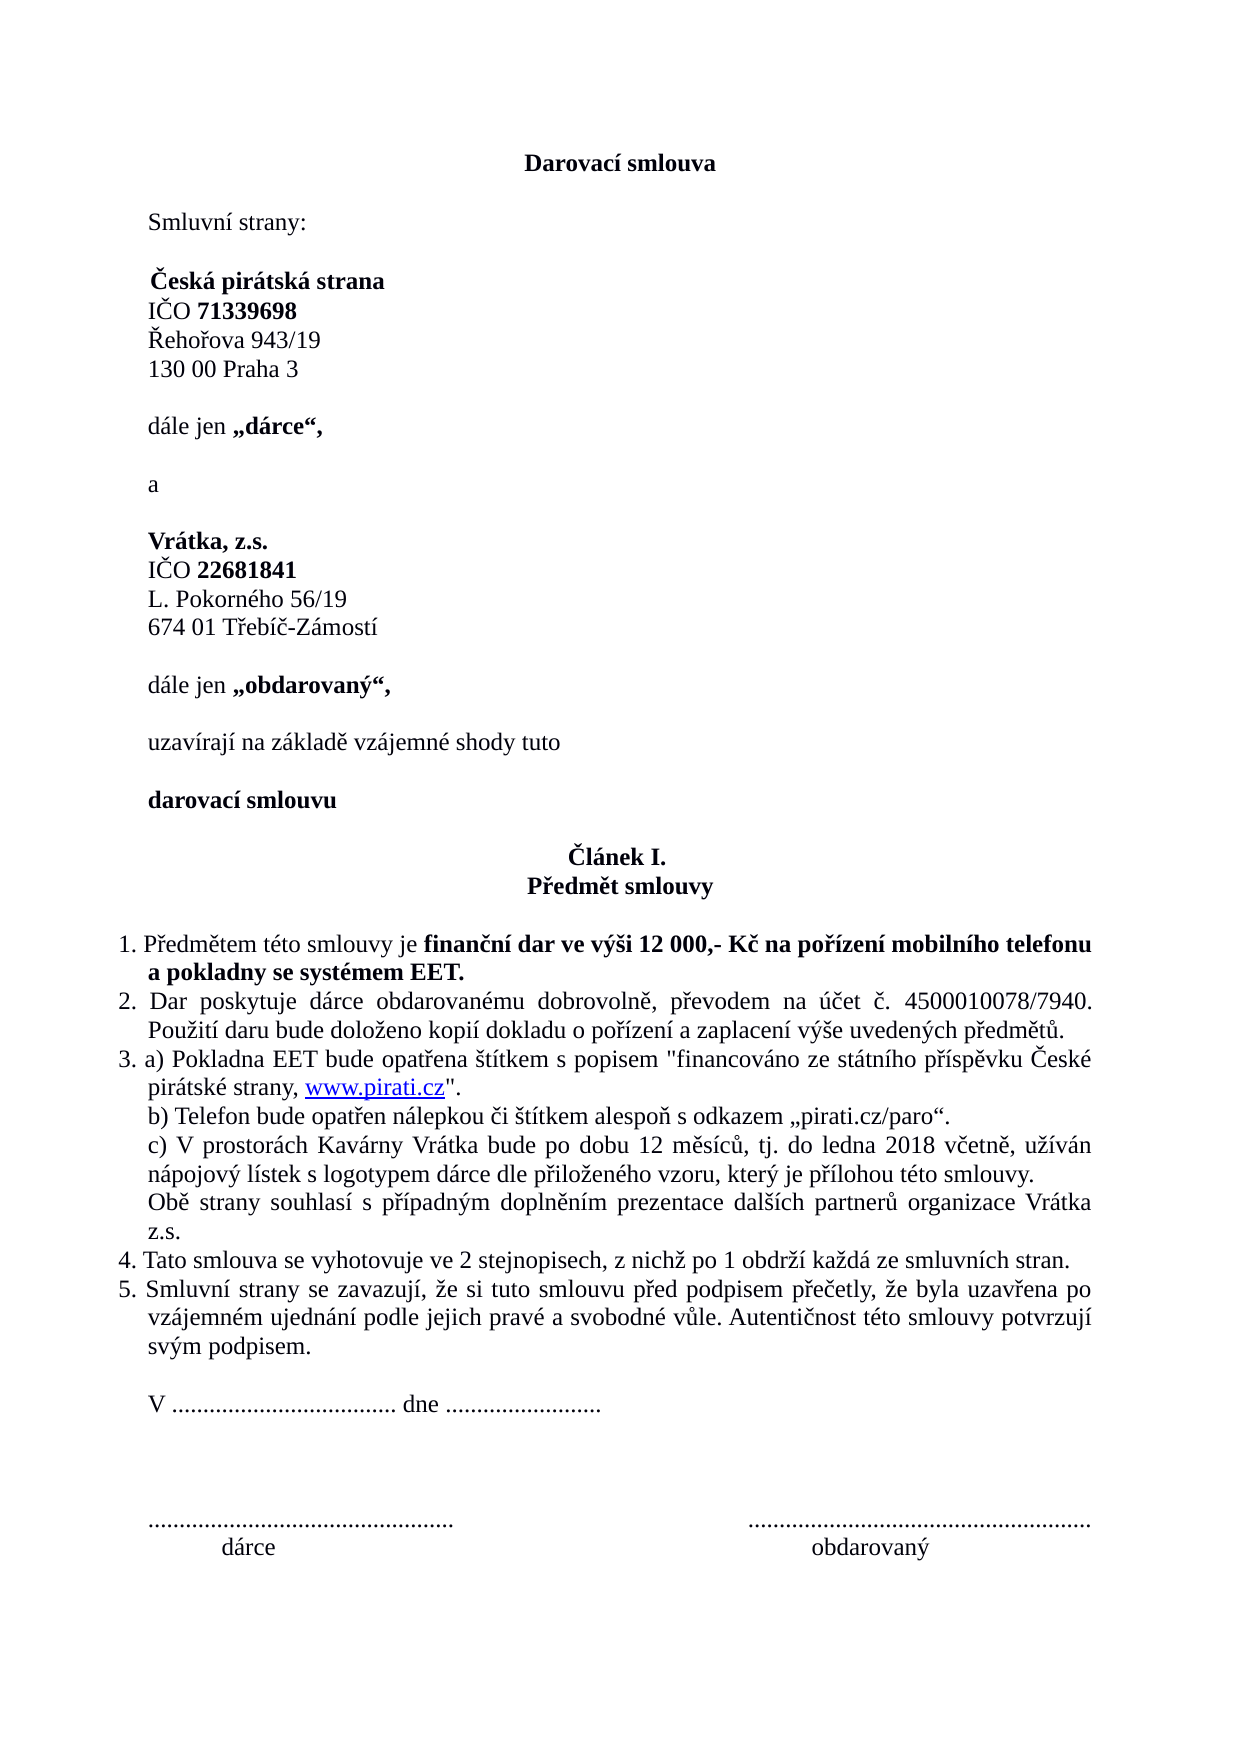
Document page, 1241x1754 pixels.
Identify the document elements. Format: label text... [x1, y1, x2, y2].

text Předmět smlouvy [148, 871, 1093, 900]
text uzavírají na základě vzájemné shody tuto [148, 727, 1093, 756]
text b) Telefon bude opatřen nálepkou či štítkem alespoň s odkazem „pirati.cz/paro“. [118, 1101, 1093, 1130]
text dále jen „obdarovaný“, [148, 670, 1093, 699]
text 2. Dar poskytuje dárce obdarovanému dobrovolně, převodem na účet č. 4500010078/7940. Použití daru bude doloženo kopií dokladu o pořízení a zaplacení výše uvedených předmětů. [118, 986, 1093, 1044]
text IČO 71339698 [148, 296, 1093, 325]
text darovací smlouvu [148, 785, 1093, 814]
text 1. Předmětem této smlouvy je finanční dar ve výši 12 000,- Kč na pořízení mobilního telefonu a pokladny se systémem EET. [118, 929, 1093, 986]
table_header [389, 264, 397, 296]
text 5. Smluvní strany se zavazují, že si tuto smlouvu před podpisem přečetly, že byla uzavřena po vzájemném ujednání podle jejich pravé a svobodné vůle. Autentičnost této smlouvy potvrzují svým podpisem. [118, 1274, 1093, 1360]
text ....................................................................................................................................................... dárce obdarovaný [148, 1504, 1093, 1561]
text 3. a) Pokladna EET bude opatřena štítkem s popisem "financováno ze státního příspěvku České pirátské strany, www.pirati.cz". [118, 1044, 1093, 1101]
text a [148, 469, 1093, 497]
text Darovací smlouva [148, 148, 1093, 176]
text Článek I. [148, 842, 1093, 871]
text IČO 22681841 [148, 555, 1093, 584]
text V .................................... dne ......................... [148, 1389, 1093, 1417]
text L. Pokorného 56/19 [148, 584, 1093, 612]
text c) V prostorách Kavárny Vrátka bude po dobu 12 měsíců, tj. do ledna 2018 včetně, užíván nápojový lístek s logotypem dárce dle přiloženého vzoru, který je přílohou této smlouvy. [118, 1130, 1093, 1187]
text Smluvní strany: [148, 207, 1093, 236]
text Obě strany souhlasí s případným doplněním prezentace dalších partnerů organizace Vrátka z.s. [118, 1187, 1093, 1245]
table_header Česká pirátská strana [146, 264, 389, 296]
text 4. Tato smlouva se vyhotovuje ve 2 stejnopisech, z nichž po 1 obdrží každá ze smluvních stran. [118, 1245, 1093, 1274]
text Řehořova 943/19 [148, 325, 1093, 354]
text 130 00 Praha 3 [148, 354, 1093, 382]
text 674 01 Třebíč-Zámostí [148, 612, 1093, 641]
text dále jen „dárce“, [148, 411, 1093, 440]
text Vrátka, z.s. [148, 526, 1093, 555]
